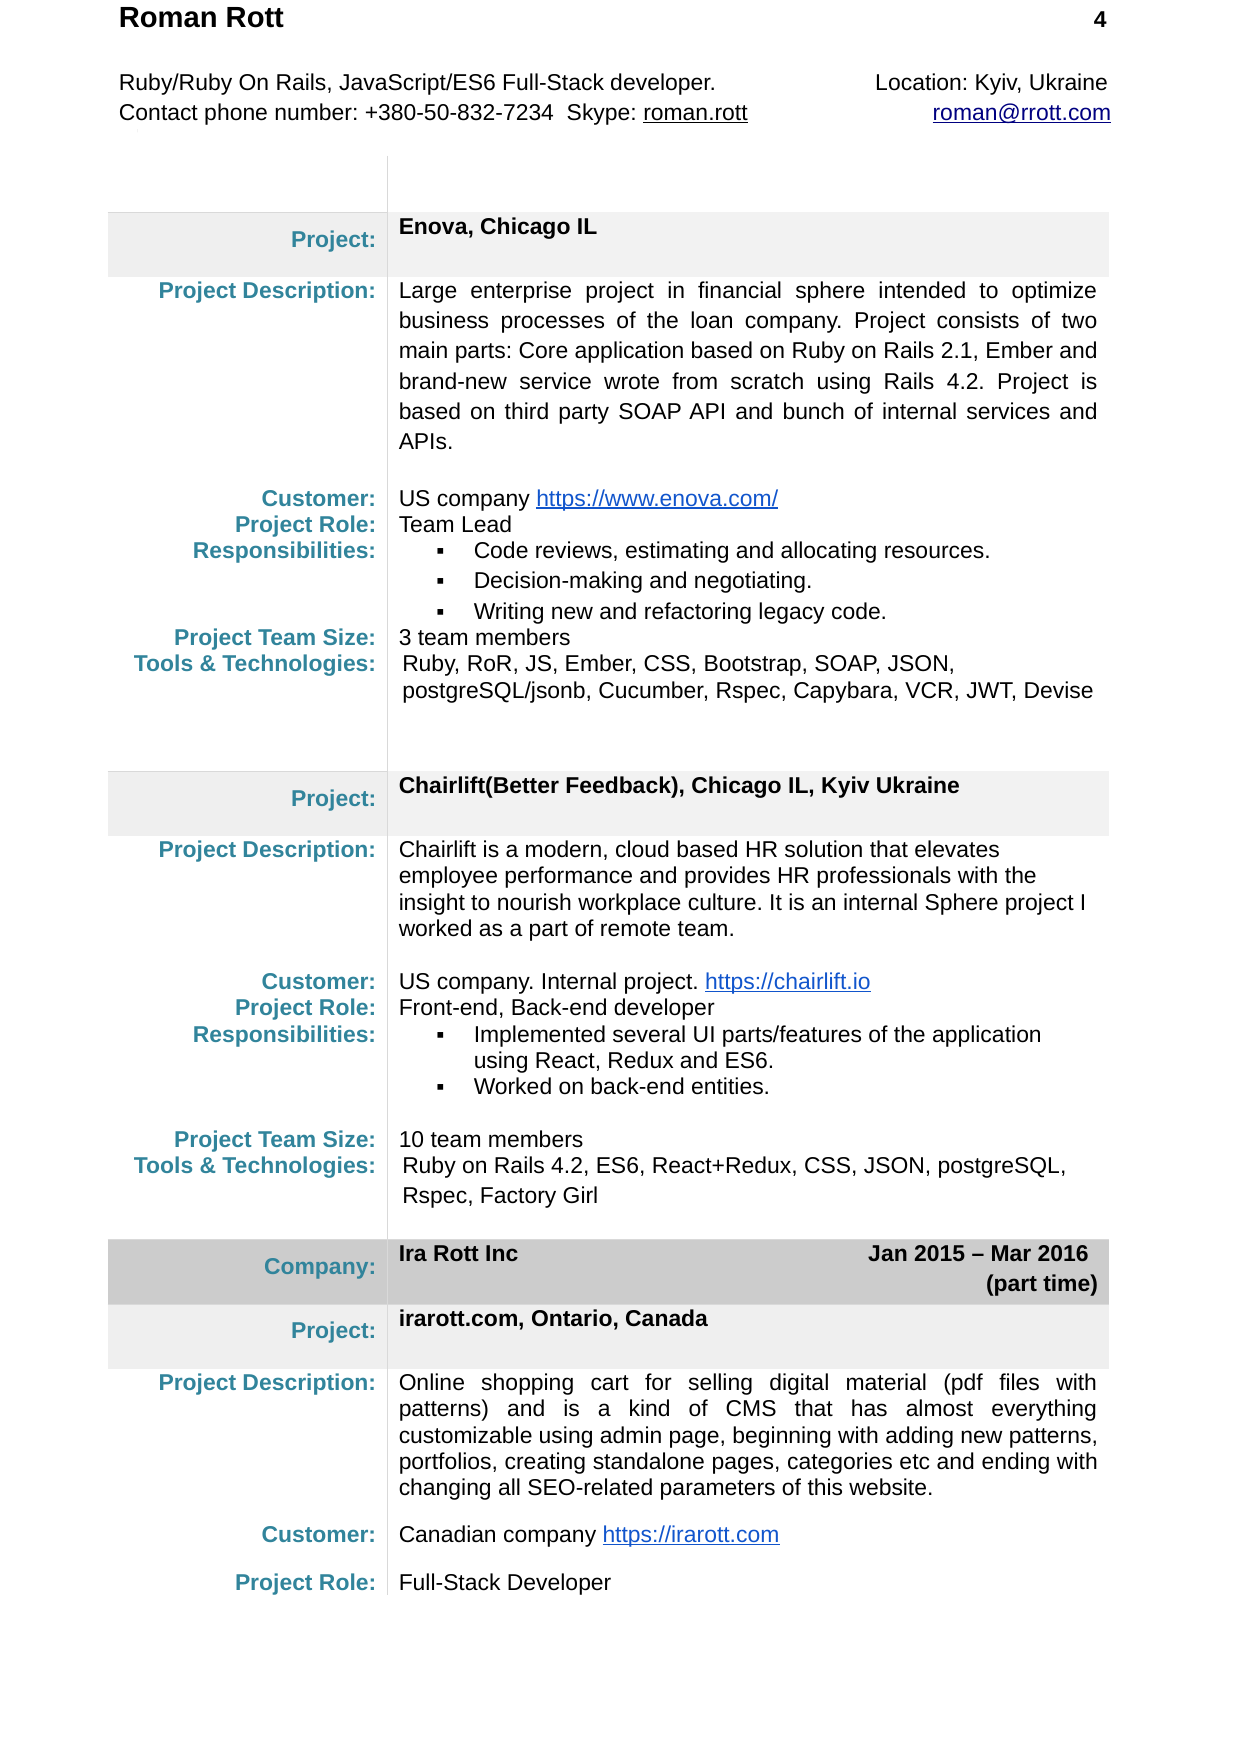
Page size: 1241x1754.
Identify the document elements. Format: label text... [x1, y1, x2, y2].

table_cell Tools & Technologies: [108, 1152, 387, 1239]
table_cell Full-Stack Developer [388, 1569, 1109, 1595]
table_cell Ruby on Rails 4.2, ES6, React+Redux, CSS, JSON, postgreSQL, Rspec, Factory Girl [388, 1152, 1109, 1239]
table_cell Large enterprise project in financial sphere intended to optimize business processes of the loan company. Project consists of two main parts: Core application based on Ruby on Rails 2.1, Ember and brand-new service wrote from scratch using Rails 4.2. Project is based on third party SOAP API and bunch of internal services and APIs. [388, 277, 1109, 484]
table_cell Chairlift is a modern, cloud based HR solution that elevates employee performance and provides HR professionals with the insight to nourish workplace culture. It is an internal Sphere project I worked as a part of remote team. [388, 836, 1109, 968]
table_cell Customer: [108, 485, 387, 511]
table_cell Project Team Size: [108, 1126, 387, 1152]
table_cell Project: [108, 213, 387, 277]
table_cell Company: [108, 1240, 387, 1304]
table_cell Customer: [108, 968, 387, 994]
table_cell [108, 156, 387, 212]
table_cell US company https://www.enova.com/ [388, 485, 1109, 511]
table_cell Project Description: [108, 836, 387, 968]
table_cell Implemented several UI parts/features of the application using React, Redux and ES6. Worked on back-end entities. [388, 1021, 1109, 1126]
table_cell Team Lead [388, 511, 1109, 537]
table_cell Project Role: [108, 1569, 387, 1595]
table_cell irarott.com, Ontario, Canada [388, 1305, 1109, 1369]
table_cell Ruby, RoR, JS, Ember, CSS, Bootstrap, SOAP, JSON, postgreSQL/jsonb, Cucumber, Rspec, Capybara, VCR, JWT, Devise [388, 650, 1109, 771]
table_cell 10 team members [388, 1126, 1109, 1152]
table_cell Project Role: [108, 994, 387, 1021]
table_cell Code reviews, estimating and allocating resources. Decision-making and negotiating. Writing new and refactoring legacy code. [388, 537, 1109, 624]
table_cell Project: [108, 1305, 387, 1369]
table_cell Customer: [108, 1521, 387, 1569]
table_cell Enova, Chicago IL [388, 212, 1109, 277]
table_cell Online shopping cart for selling digital material (pdf files with patterns) and is a kind of CMS that has almost everything customizable using admin page, beginning with adding new patterns, portfolios, creating standalone pages, categories etc and ending with changing all SEO-related parameters of this website. [388, 1369, 1109, 1521]
table_cell Ira Rott Inc Jan 2015 – Mar 2016 (part time) [388, 1240, 1109, 1304]
table_cell Front-end, Back-end developer [388, 994, 1109, 1021]
table_cell Project Team Size: [108, 624, 387, 650]
table_cell Project: [108, 772, 387, 836]
table_cell 3 team members [388, 624, 1109, 650]
table_cell [388, 156, 1109, 212]
table_cell Chairlift(Better Feedback), Chicago IL, Kyiv Ukraine [388, 771, 1109, 836]
table_cell Responsibilities: [108, 537, 387, 624]
table_cell Project Description: [108, 277, 387, 484]
table_cell Tools & Technologies: [108, 650, 387, 771]
table_cell Project Role: [108, 511, 387, 537]
table_cell Canadian company https://irarott.com [388, 1521, 1109, 1569]
table_cell Responsibilities: [108, 1021, 387, 1126]
table_cell Project Description: [108, 1369, 387, 1521]
table_cell US company. Internal project. https://chairlift.io [388, 968, 1109, 994]
